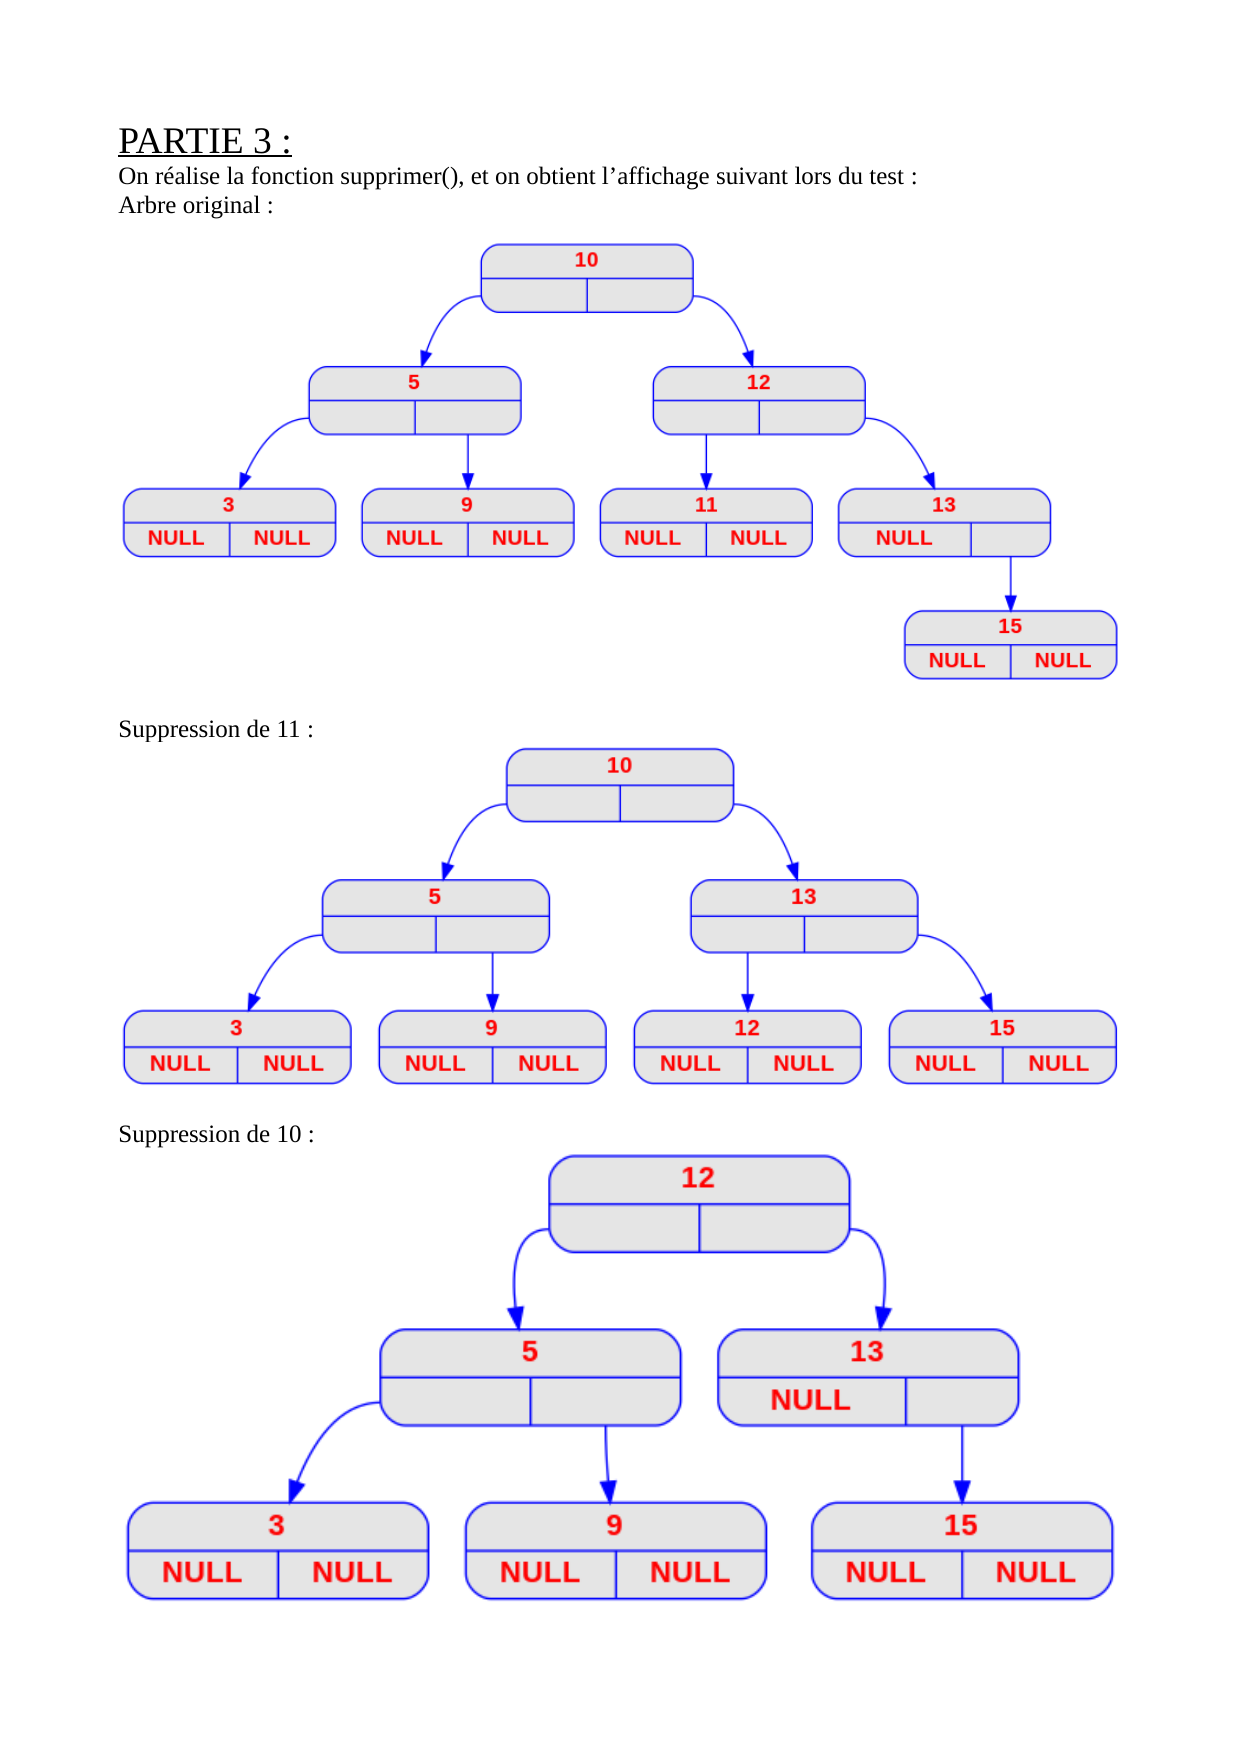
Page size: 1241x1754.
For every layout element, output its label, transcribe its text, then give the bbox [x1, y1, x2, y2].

text PARTIE 3 : [118, 118, 1122, 161]
text On réalise la fonction supprimer(), et on obtient l’affichage suivant lors du test : [118, 161, 1122, 190]
picture [118, 742, 1123, 1091]
text Suppression de 11 : [118, 714, 1122, 742]
picture [120, 1148, 1121, 1609]
text Suppression de 10 : [118, 1119, 1122, 1148]
picture [118, 238, 1123, 685]
text Arbre original : [118, 190, 1122, 219]
